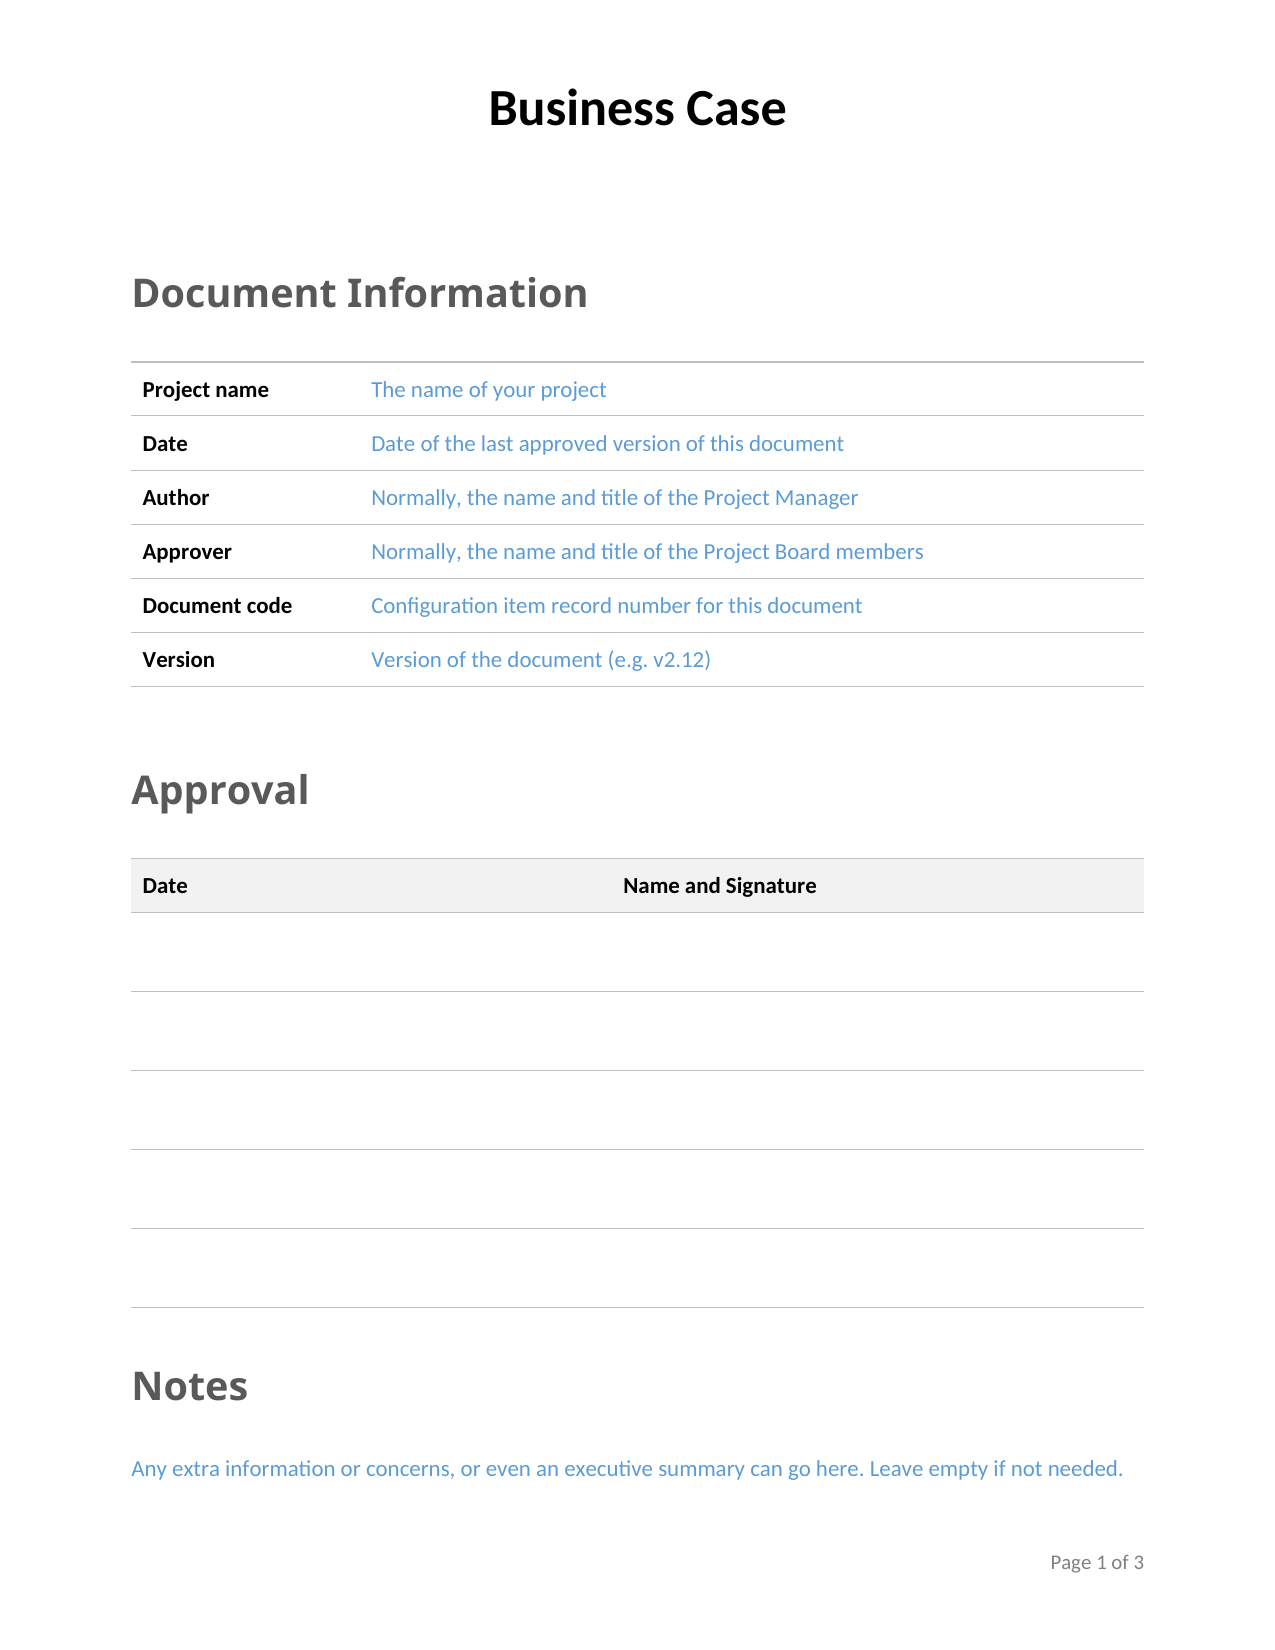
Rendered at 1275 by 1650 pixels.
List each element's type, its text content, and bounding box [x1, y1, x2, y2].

subtitle Approval [131, 762, 1144, 816]
table_cell [612, 913, 1144, 991]
table_cell [131, 913, 612, 991]
table_cell Version [131, 633, 360, 686]
table_cell Version of the document (e.g. v2.12) [360, 633, 1144, 686]
table_cell Date of the last approved version of this document [360, 416, 1144, 469]
table_header Name and Signature [612, 859, 1144, 912]
subtitle Notes [131, 1358, 1144, 1412]
table_cell Normally, the name and title of the Project Board members [360, 525, 1144, 578]
table_header Date [131, 859, 612, 912]
table_cell [131, 1071, 612, 1149]
table_cell [612, 1071, 1144, 1149]
table_cell [131, 1229, 612, 1307]
table_cell [612, 1229, 1144, 1307]
table_cell [131, 1150, 612, 1228]
table_header The name of your project [360, 363, 1144, 415]
table_cell Date [131, 416, 360, 469]
table_cell Author [131, 471, 360, 523]
table_cell Normally, the name and title of the Project Manager [360, 471, 1144, 523]
table_cell [612, 1150, 1144, 1228]
subtitle Document Information [131, 266, 1144, 319]
table_cell [612, 992, 1144, 1070]
table_cell [131, 992, 612, 1070]
table_header Project name [131, 363, 360, 415]
table_cell Approver [131, 525, 360, 578]
text Any extra information or concerns, or even an executive summary can go here. Leave empty if not needed. [131, 1454, 1144, 1482]
table_cell Configuration item record number for this document [360, 579, 1144, 632]
table_cell Document code [131, 579, 360, 632]
